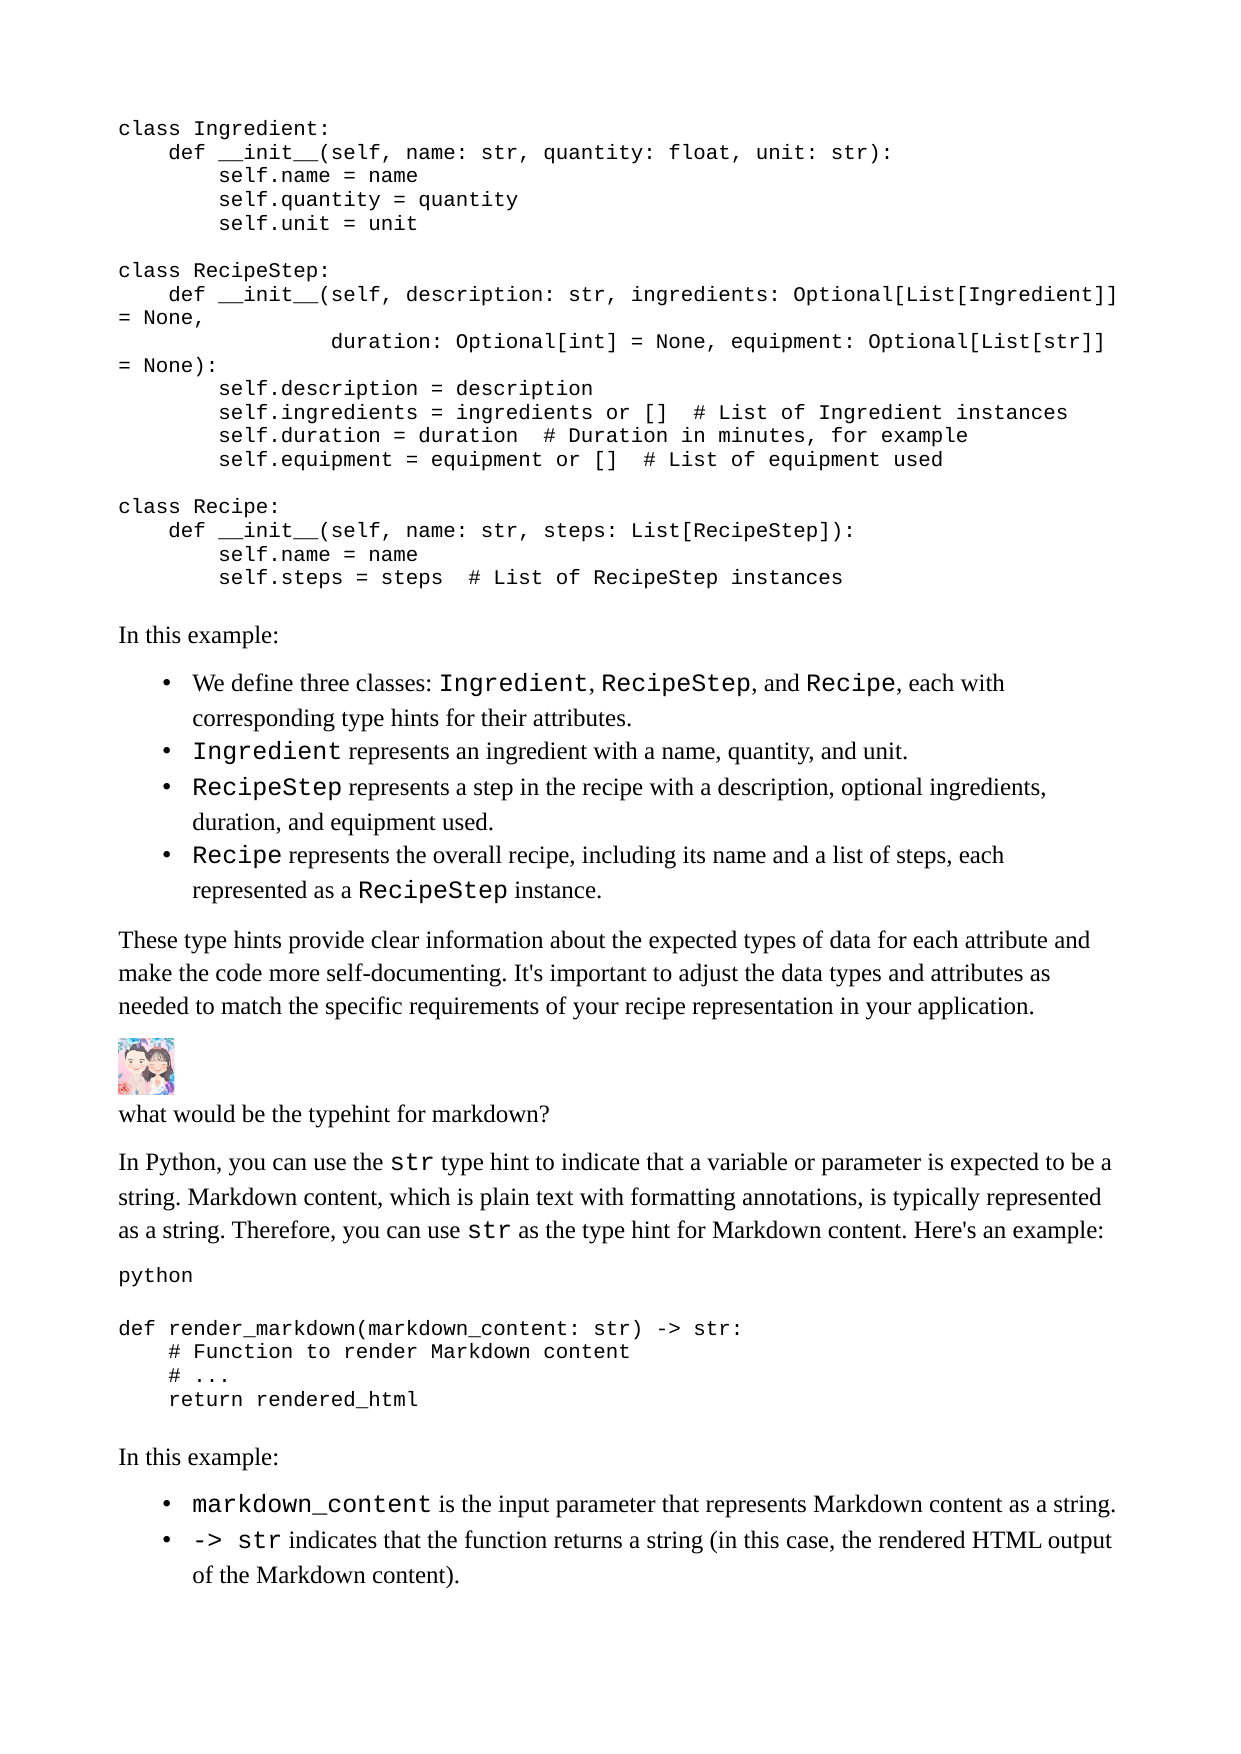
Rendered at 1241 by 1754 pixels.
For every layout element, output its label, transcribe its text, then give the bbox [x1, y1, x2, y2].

text self.description = description [118, 378, 1122, 402]
text def __init__(self, description: str, ingredients: Optional[List[Ingredient]] = None, [118, 284, 1122, 331]
list Ingredient represents an ingredient with a name, quantity, and unit. [162, 736, 1122, 767]
text def __init__(self, name: str, steps: List[RecipeStep]): [118, 520, 1122, 544]
text In this example: [118, 1442, 1122, 1471]
text In this example: [118, 621, 1122, 649]
list We define three classes: Ingredient, RecipeStep, and Recipe, each with corresponding type hints for their attributes. [162, 668, 1122, 732]
text class Ingredient: [118, 118, 1122, 142]
text self.unit = unit [118, 213, 1122, 236]
list Recipe represents the overall recipe, including its name and a list of steps, each represented as a RecipeStep instance. [162, 840, 1122, 906]
text class Recipe: [118, 496, 1122, 520]
list RecipeStep represents a step in the recipe with a description, optional ingredients, duration, and equipment used. [162, 772, 1122, 836]
text def render_markdown(markdown_content: str) -> str: [118, 1318, 1122, 1342]
text what would be the typehint for markdown? [118, 1099, 1122, 1128]
text self.duration = duration # Duration in minutes, for example [118, 426, 1122, 449]
text In Python, you can use the str type hint to indicate that a variable or parameter is expected to be a string. Markdown content, which is plain text with formatting annotations, is typically represented as a string. Therefore, you can use str as the type hint for Markdown content. Here's an example: [118, 1147, 1122, 1246]
text self.quantity = quantity [118, 189, 1122, 213]
text duration: Optional[int] = None, equipment: Optional[List[str]] = None): [118, 331, 1122, 378]
text # Function to render Markdown content [118, 1342, 1122, 1365]
list markdown_content is the input parameter that represents Markdown content as a string. [162, 1489, 1122, 1520]
text python [118, 1265, 1122, 1288]
text return rendered_html [118, 1389, 1122, 1412]
text class RecipeStep: [118, 260, 1122, 284]
text # ... [118, 1365, 1122, 1389]
text self.name = name [118, 544, 1122, 567]
text self.name = name [118, 165, 1122, 189]
text def __init__(self, name: str, quantity: float, unit: str): [118, 142, 1122, 165]
list -> str indicates that the function returns a string (in this case, the rendered HTML output of the Markdown content). [162, 1525, 1122, 1589]
text self.ingredients = ingredients or [] # List of Ingredient instances [118, 402, 1122, 426]
text self.steps = steps # List of RecipeStep instances [118, 567, 1122, 591]
text These type hints provide clear information about the expected types of data for each attribute and make the code more self-documenting. It's important to adjust the data types and attributes as needed to match the specific requirements of your recipe representation in your application. [118, 925, 1122, 1020]
picture [118, 1038, 175, 1095]
text self.equipment = equipment or [] # List of equipment used [118, 449, 1122, 473]
